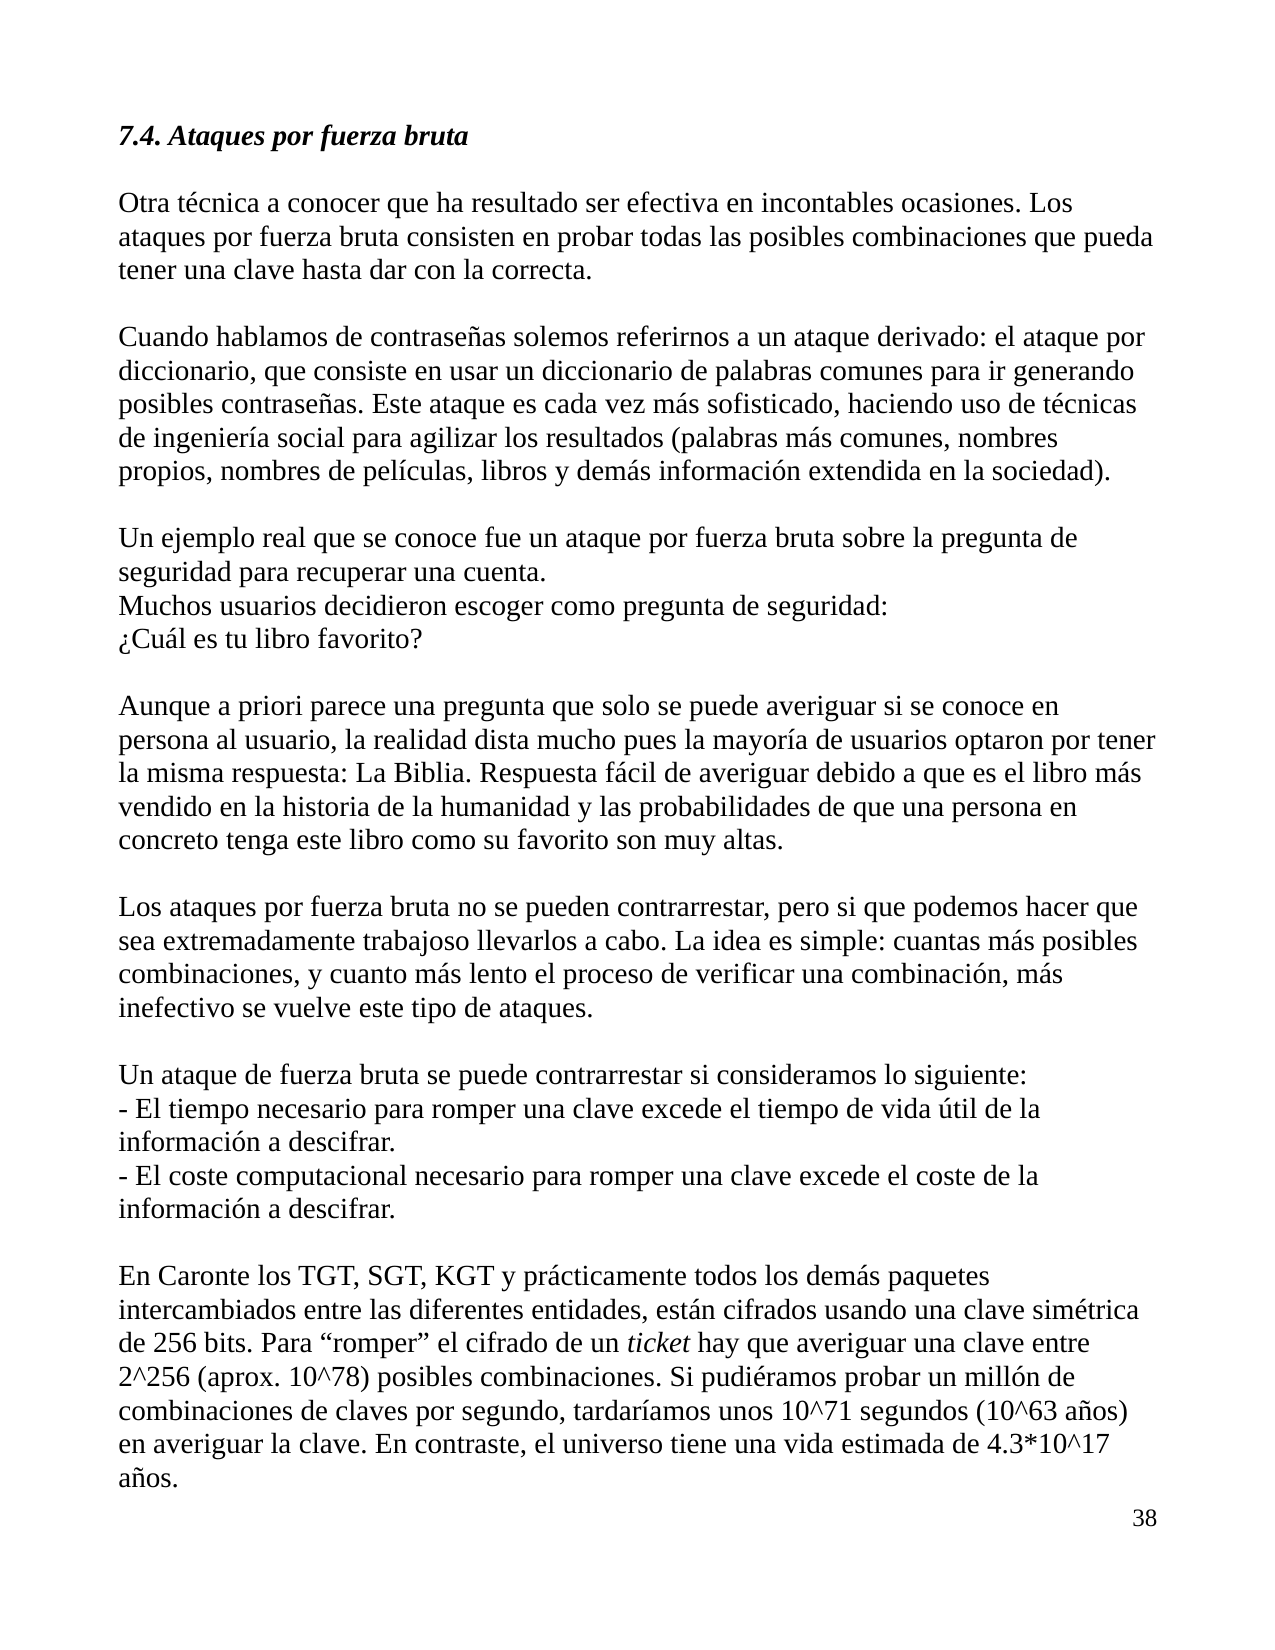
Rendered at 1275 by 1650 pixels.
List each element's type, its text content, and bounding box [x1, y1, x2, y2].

text ¿Cuál es tu libro favorito? [118, 621, 1157, 655]
text Muchos usuarios decidieron escoger como pregunta de seguridad: [118, 588, 1157, 621]
text En Caronte los TGT, SGT, KGT y prácticamente todos los demás paquetes intercambiados entre las diferentes entidades, están cifrados usando una clave simétrica de 256 bits. Para “romper” el cifrado de un ticket hay que averiguar una clave entre 2^256 (aprox. 10^78) posibles combinaciones. Si pudiéramos probar un millón de combinaciones de claves por segundo, tardaríamos unos 10^71 segundos (10^63 años) en averiguar la clave. En contraste, el universo tiene una vida estimada de 4.3*10^17 años. [118, 1258, 1157, 1493]
text Aunque a priori parece una pregunta que solo se puede averiguar si se conoce en persona al usuario, la realidad dista mucho pues la mayoría de usuarios optaron por tener la misma respuesta: La Biblia. Respuesta fácil de averiguar debido a que es el libro más vendido en la historia de la humanidad y las probabilidades de que una persona en concreto tenga este libro como su favorito son muy altas. [118, 688, 1157, 856]
text Un ejemplo real que se conoce fue un ataque por fuerza bruta sobre la pregunta de seguridad para recuperar una cuenta. [118, 521, 1157, 588]
text Los ataques por fuerza bruta no se pueden contrarrestar, pero si que podemos hacer que sea extremadamente trabajoso llevarlos a cabo. La idea es simple: cuantas más posibles combinaciones, y cuanto más lento el proceso de verificar una combinación, más inefectivo se vuelve este tipo de ataques. [118, 889, 1157, 1024]
text Otra técnica a conocer que ha resultado ser efectiva en incontables ocasiones. Los ataques por fuerza bruta consisten en probar todas las posibles combinaciones que pueda tener una clave hasta dar con la correcta. [118, 185, 1157, 286]
text 7.4. Ataques por fuerza bruta [118, 118, 1157, 152]
text Cuando hablamos de contraseñas solemos referirnos a un ataque derivado: el ataque por diccionario, que consiste en usar un diccionario de palabras comunes para ir generando posibles contraseñas. Este ataque es cada vez más sofisticado, haciendo uso de técnicas de ingeniería social para agilizar los resultados (palabras más comunes, nombres propios, nombres de películas, libros y demás información extendida en la sociedad). [118, 319, 1157, 487]
text - El coste computacional necesario para romper una clave excede el coste de la información a descifrar. [118, 1158, 1157, 1225]
text - El tiempo necesario para romper una clave excede el tiempo de vida útil de la información a descifrar. [118, 1091, 1157, 1158]
text Un ataque de fuerza bruta se puede contrarrestar si consideramos lo siguiente: [118, 1057, 1157, 1091]
